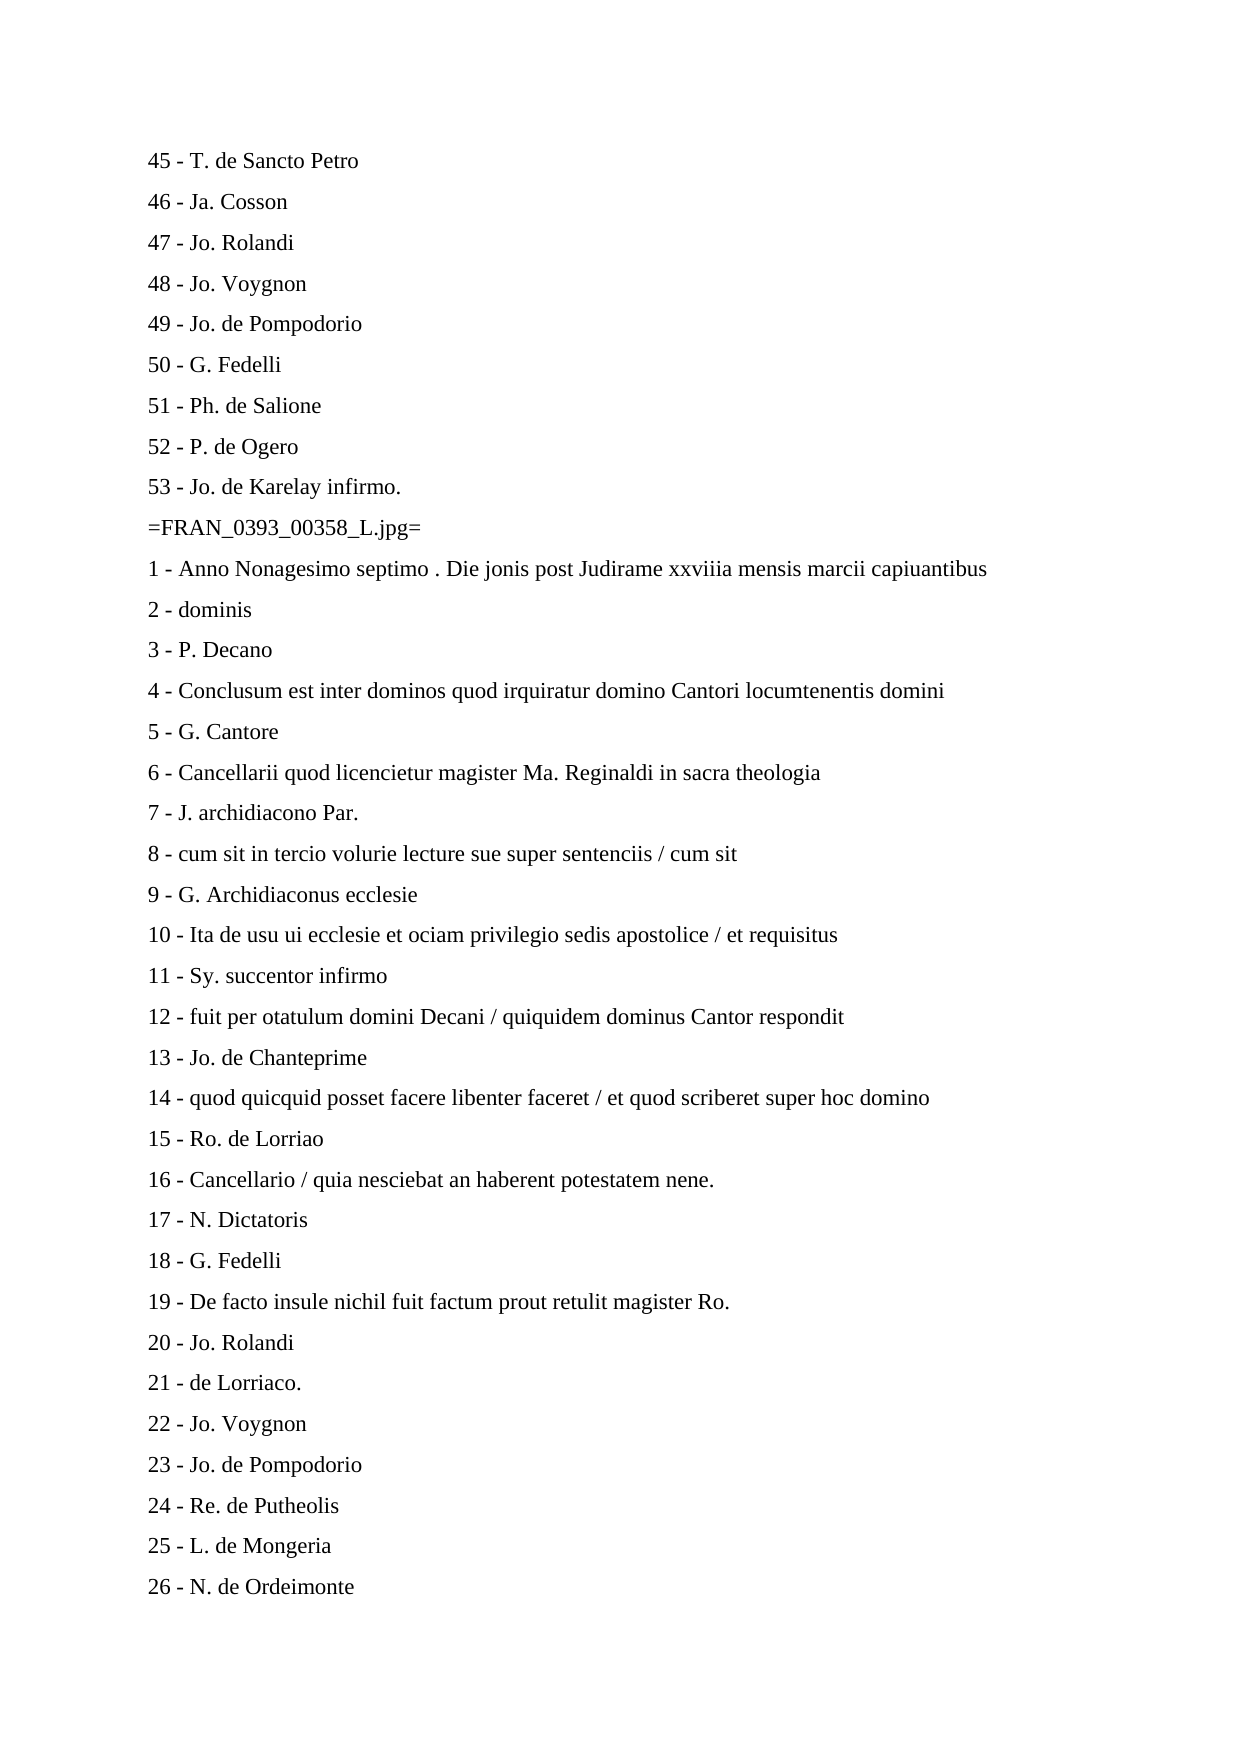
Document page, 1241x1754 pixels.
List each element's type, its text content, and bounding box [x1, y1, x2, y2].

text 50 - G. Fedelli [148, 351, 1093, 378]
text 19 - De facto insule nichil fuit factum prout retulit magister Ro. [148, 1288, 1093, 1314]
text 25 - L. de Mongeria [148, 1532, 1093, 1559]
text 2 - dominis [148, 596, 1093, 622]
text 53 - Jo. de Karelay infirmo. [148, 473, 1093, 500]
text 45 - T. de Sancto Petro [148, 148, 1093, 174]
text 49 - Jo. de Pompodorio [148, 311, 1093, 337]
text 48 - Jo. Voygnon [148, 270, 1093, 296]
text 12 - fuit per otatulum domini Decani / quiquidem dominus Cantor respondit [148, 1003, 1093, 1029]
text =FRAN_0393_00358_L.jpg= [148, 514, 1093, 541]
text 22 - Jo. Voygnon [148, 1410, 1093, 1437]
text 1 - Anno Nonagesimo septimo . Die jonis post Judirame xxviiia mensis marcii capiuantibus [148, 555, 1093, 581]
text 24 - Re. de Putheolis [148, 1492, 1093, 1518]
text 4 - Conclusum est inter dominos quod irquiratur domino Cantori locumtenentis domini [148, 677, 1093, 703]
text 23 - Jo. de Pompodorio [148, 1451, 1093, 1477]
text 10 - Ita de usu ui ecclesie et ociam privilegio sedis apostolice / et requisitus [148, 921, 1093, 948]
text 20 - Jo. Rolandi [148, 1329, 1093, 1355]
text 47 - Jo. Rolandi [148, 229, 1093, 255]
text 16 - Cancellario / quia nesciebat an haberent potestatem nene. [148, 1166, 1093, 1192]
text 5 - G. Cantore [148, 718, 1093, 744]
text 18 - G. Fedelli [148, 1247, 1093, 1274]
text 3 - P. Decano [148, 636, 1093, 663]
text 6 - Cancellarii quod licencietur magister Ma. Reginaldi in sacra theologia [148, 758, 1093, 785]
text 7 - J. archidiacono Par. [148, 799, 1093, 826]
text 51 - Ph. de Salione [148, 392, 1093, 418]
text 8 - cum sit in tercio volurie lecture sue super sentenciis / cum sit [148, 840, 1093, 866]
text 21 - de Lorriaco. [148, 1369, 1093, 1396]
text 46 - Ja. Cosson [148, 188, 1093, 215]
text 14 - quod quicquid posset facere libenter faceret / et quod scriberet super hoc domino [148, 1084, 1093, 1111]
text 13 - Jo. de Chanteprime [148, 1044, 1093, 1070]
text 52 - P. de Ogero [148, 433, 1093, 459]
text 9 - G. Archidiaconus ecclesie [148, 881, 1093, 907]
text 26 - N. de Ordeimonte [148, 1573, 1093, 1599]
text 11 - Sy. succentor infirmo [148, 962, 1093, 988]
text 15 - Ro. de Lorriao [148, 1125, 1093, 1151]
text 17 - N. Dictatoris [148, 1207, 1093, 1233]
